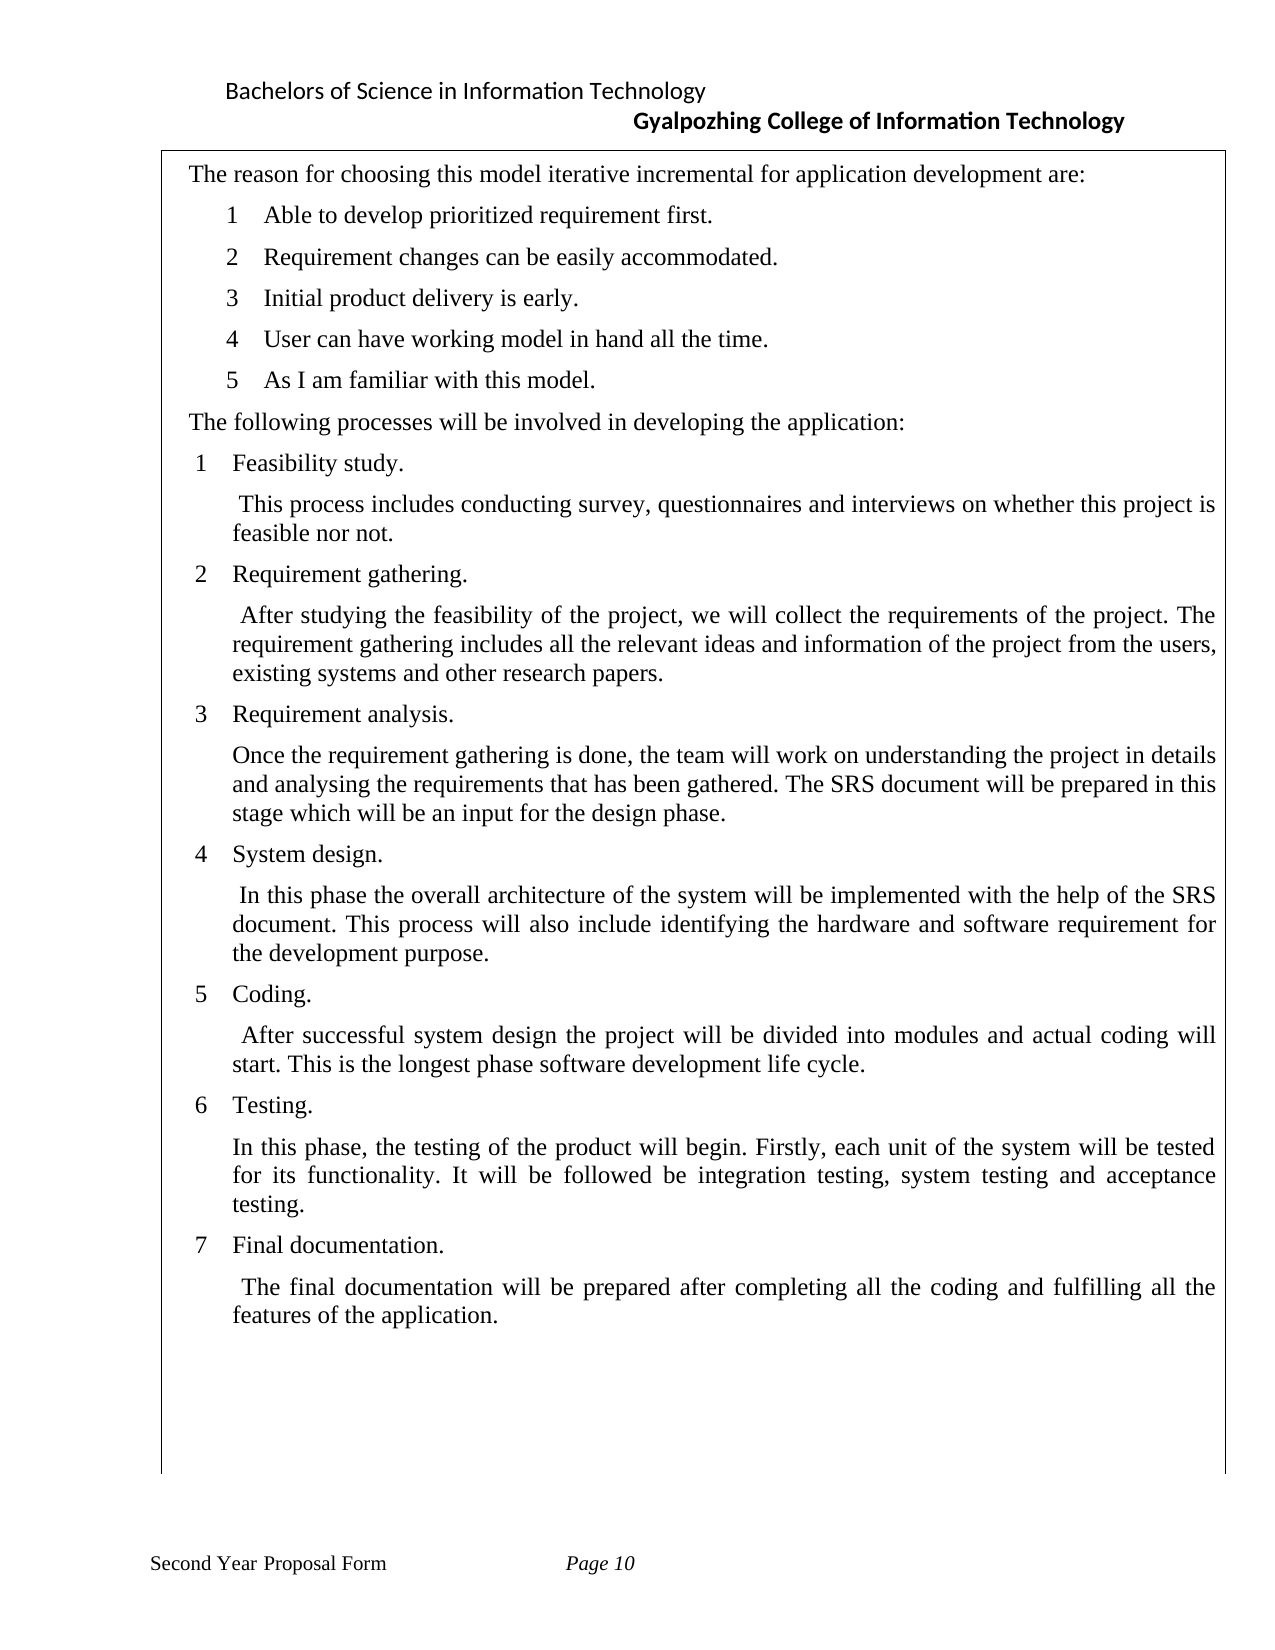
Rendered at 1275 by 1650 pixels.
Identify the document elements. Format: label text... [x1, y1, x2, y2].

table_header The reason for choosing this model iterative incremental for application development are: Able to develop prioritized requirement first. Requirement changes can be easily accommodated. Initial product delivery is early. User can have working model in hand all the time. As I am familiar with this model. The following processes will be involved in developing the application: Feasibility study. This process includes conducting survey, questionnaires and interviews on whether this project is feasible nor not. Requirement gathering. After studying the feasibility of the project, we will collect the requirements of the project. The requirement gathering includes all the relevant ideas and information of the project from the users, existing systems and other research papers. Requirement analysis. Once the requirement gathering is done, the team will work on understanding the project in details and analysing the requirements that has been gathered. The SRS document will be prepared in this stage which will be an input for the design phase. System design. In this phase the overall architecture of the system will be implemented with the help of the SRS document. This process will also include identifying the hardware and software requirement for the development purpose. Coding. After successful system design the project will be divided into modules and actual coding will start. This is the longest phase software development life cycle. Testing. In this phase, the testing of the product will begin. Firstly, each unit of the system will be tested for its functionality. It will be followed be integration testing, system testing and acceptance testing. Final documentation. The final documentation will be prepared after completing all the coding and fulfilling all the features of the application. [162, 151, 1225, 1474]
